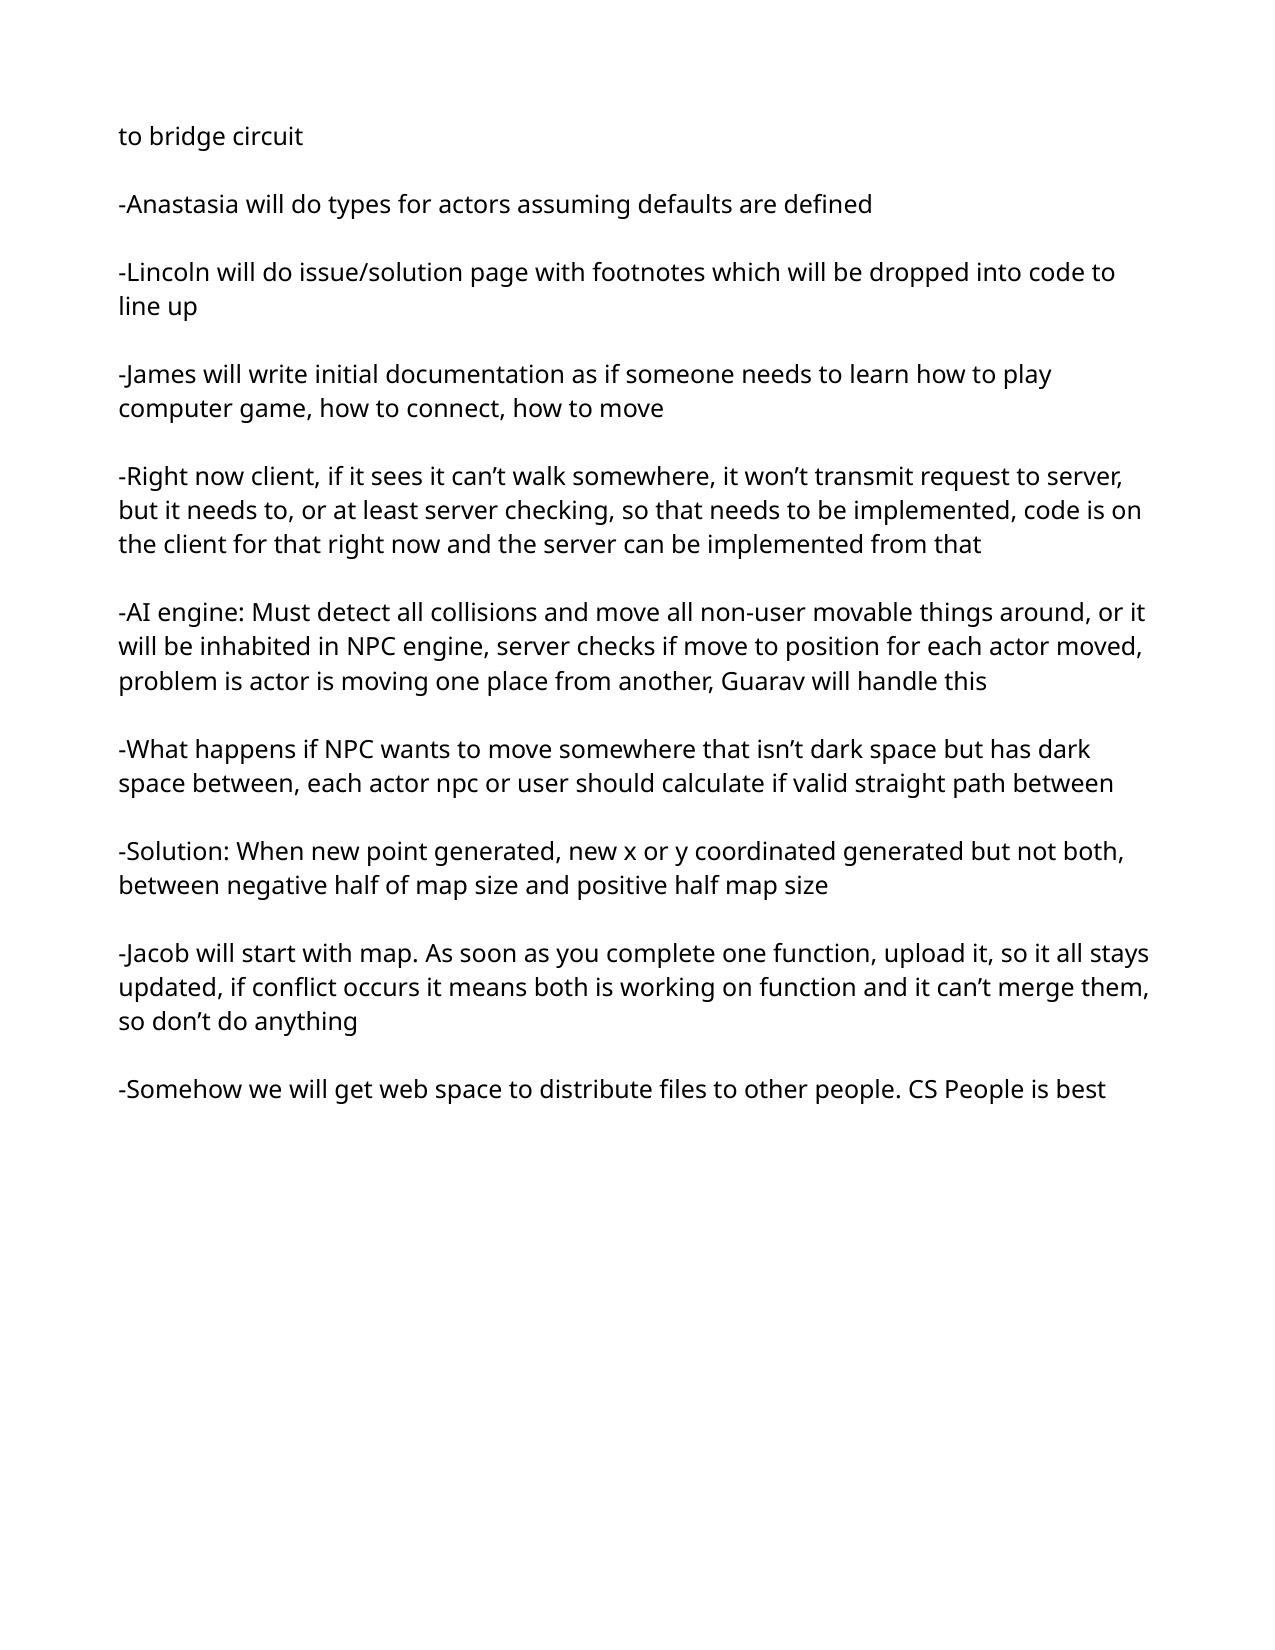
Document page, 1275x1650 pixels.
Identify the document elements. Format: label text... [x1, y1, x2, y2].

text -AI engine: Must detect all collisions and move all non-user movable things around, or it will be inhabited in NPC engine, server checks if move to position for each actor moved, problem is actor is moving one place from another, Guarav will handle this [118, 595, 1157, 697]
text to bridge circuit [118, 118, 1157, 152]
text -Anastasia will do types for actors assuming defaults are defined [118, 186, 1157, 220]
text -Jacob will start with map. As soon as you complete one function, upload it, so it all stays updated, if conflict occurs it means both is working on function and it can’t merge them, so don’t do anything [118, 936, 1157, 1038]
text -Solution: When new point generated, new x or y coordinated generated but not both, between negative half of map size and positive half map size [118, 833, 1157, 902]
text -Somehow we will get web space to distribute files to other people. CS People is best [118, 1072, 1157, 1106]
text -What happens if NPC wants to move somewhere that isn’t dark space but has dark space between, each actor npc or user should calculate if valid straight path between [118, 731, 1157, 799]
text -Right now client, if it sees it can’t walk somewhere, it won’t transmit request to server, but it needs to, or at least server checking, so that needs to be implemented, code is on the client for that right now and the server can be implemented from that [118, 459, 1157, 561]
text -Lincoln will do issue/solution page with footnotes which will be dropped into code to line up [118, 254, 1157, 322]
text -James will write initial documentation as if someone needs to learn how to play computer game, how to connect, how to move [118, 357, 1157, 425]
